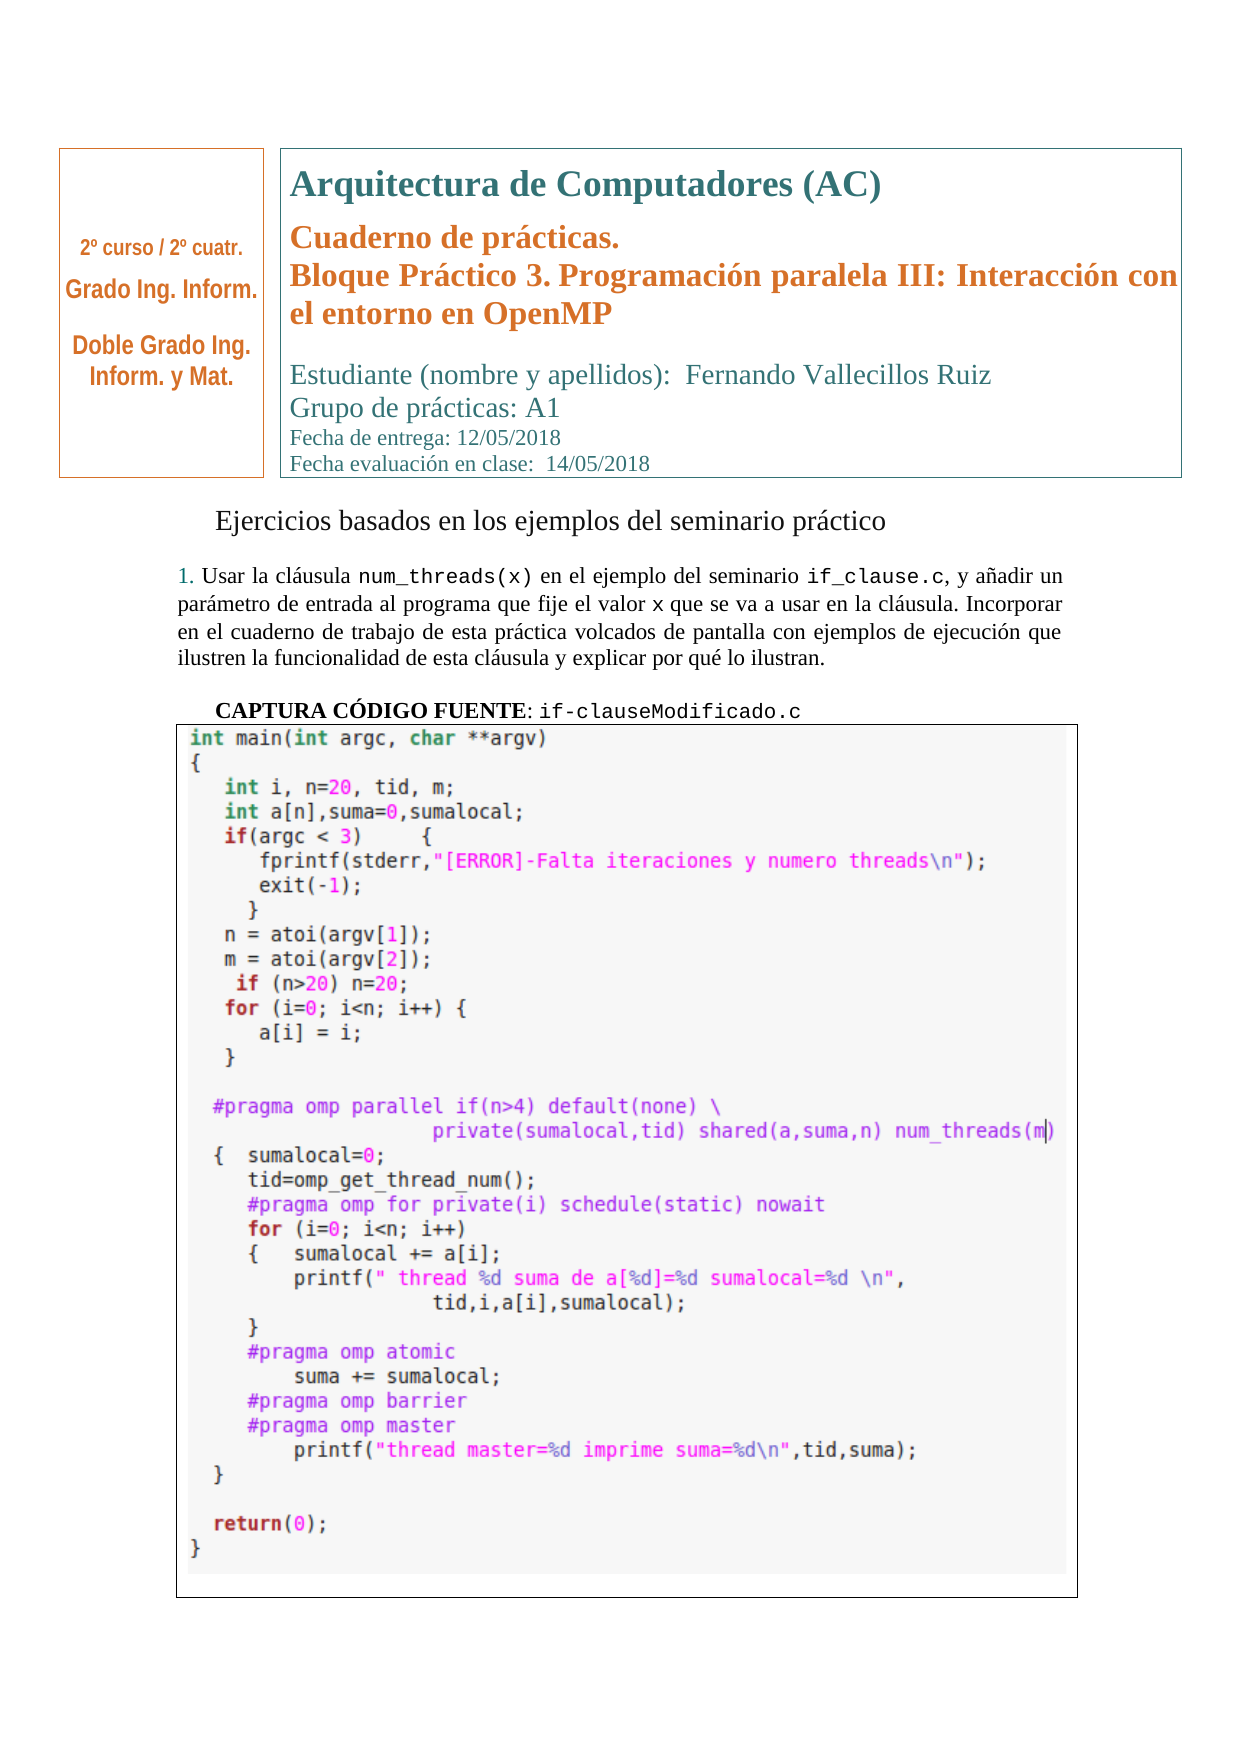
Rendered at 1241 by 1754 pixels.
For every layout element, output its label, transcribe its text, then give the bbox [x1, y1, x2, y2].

table_header [1067, 725, 1077, 1573]
table_header [264, 148, 280, 477]
table_header Arquitectura de Computadores (AC) Cuaderno de prácticas. Bloque Práctico 3. Programación paralela III: Interacción con el entorno en OpenMP Estudiante (nombre y apellidos): Fernando Vallecillos Ruiz Grupo de prácticas: A1 Fecha de entrega: 12/05/2018 Fecha evaluación en clase: 14/05/2018 [281, 149, 1181, 477]
subtitle Ejercicios basados en los ejemplos del seminario práctico [177, 503, 1063, 536]
table_header [177, 725, 187, 1573]
text CAPTURA CÓDIGO FUENTE: if-clauseModificado.c [215, 697, 1063, 724]
picture [187, 725, 1067, 1574]
list 1. Usar la cláusula num_threads(x) en el ejemplo del seminario if_clause.c, y añadir un parámetro de entrada al programa que fije el valor x que se va a usar en la cláusula. Incorporar en el cuaderno de trabajo de esta práctica volcados de pantalla con ejemplos de ejecución que ilustren la funcionalidad de esta cláusula y explicar por qué lo ilustran. [177, 562, 1063, 670]
table_header [177, 1574, 1077, 1597]
table_header 2º curso / 2º cuatr. Grado Ing. Inform. Doble Grado Ing. Inform. y Mat. [60, 149, 263, 477]
